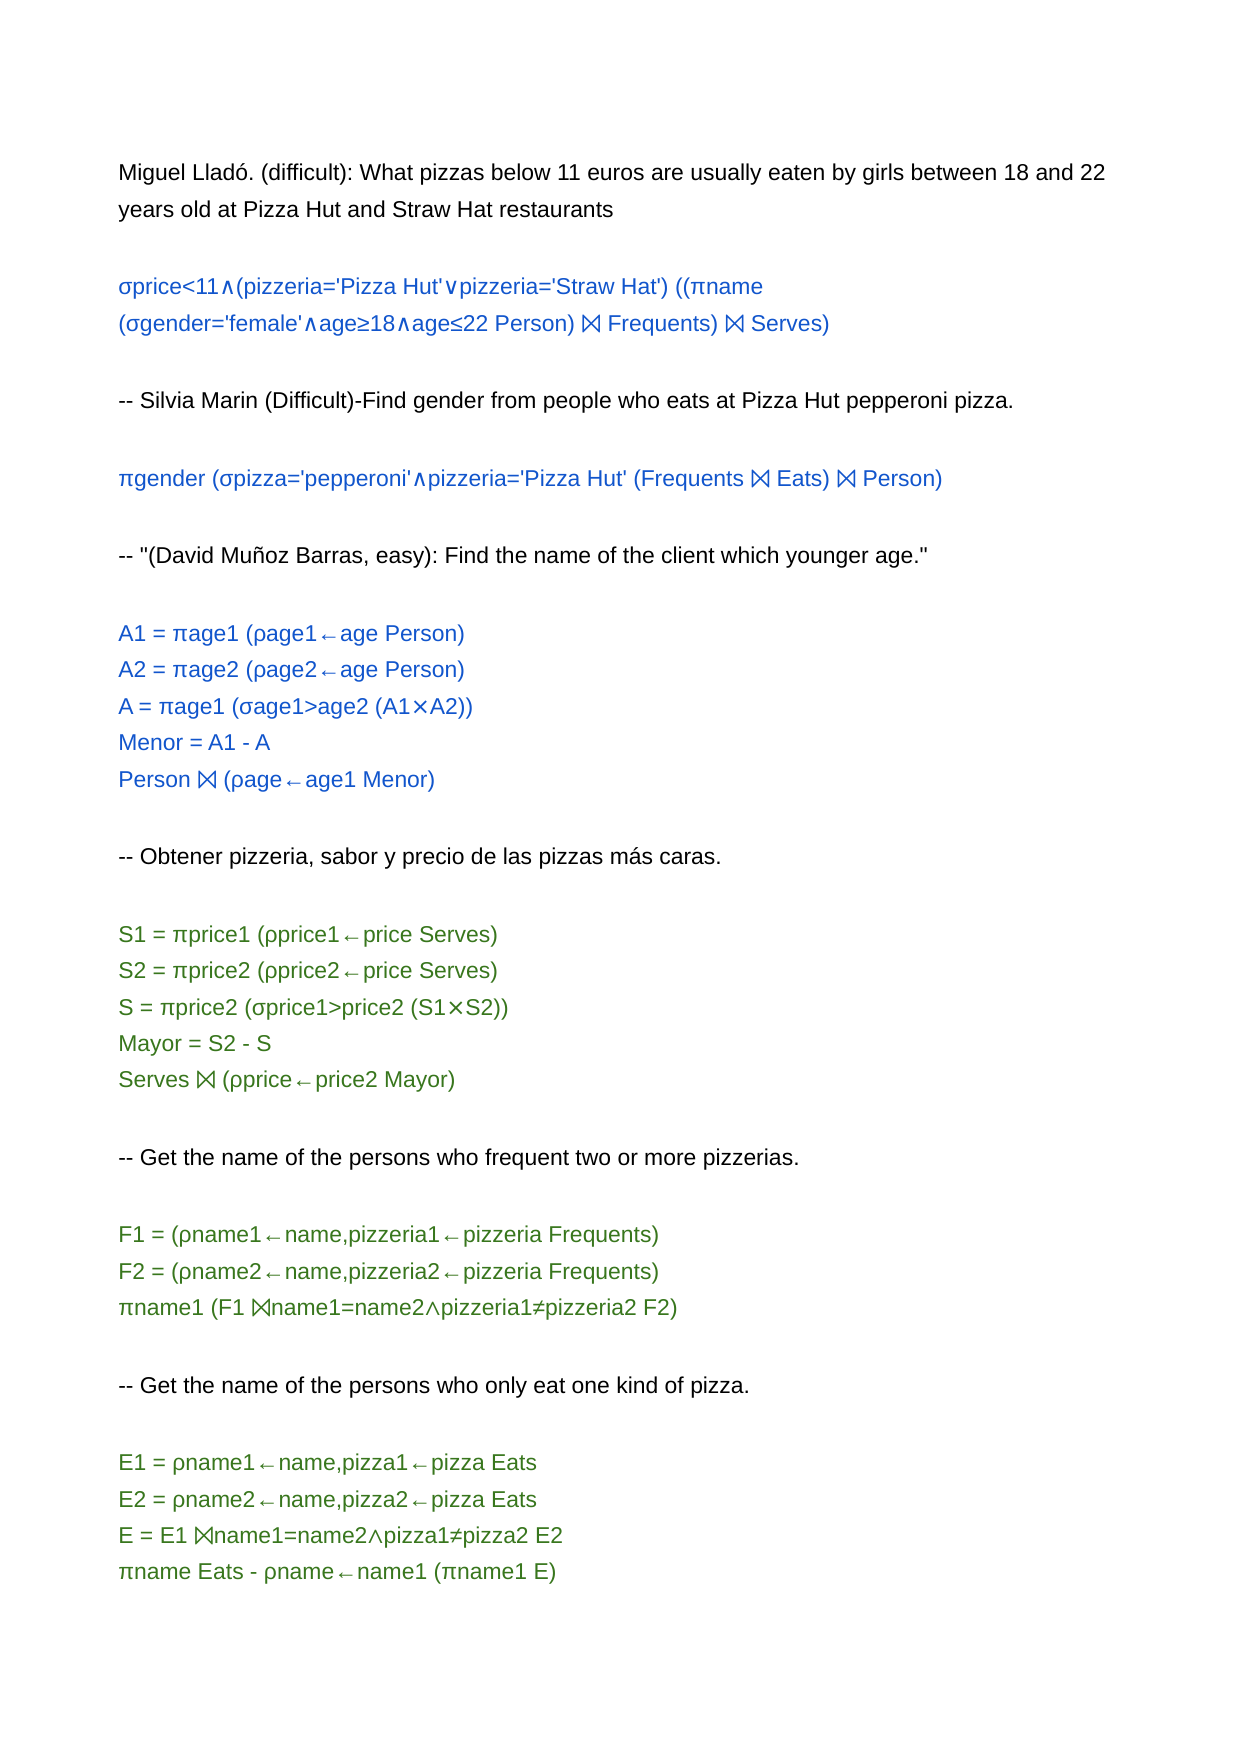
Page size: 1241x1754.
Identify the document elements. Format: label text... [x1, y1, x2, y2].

text S2 = πprice2 (ρprice2←price Serves) [118, 957, 1122, 983]
text -- Get the name of the persons who frequent two or more pizzerias. [118, 1144, 1122, 1170]
text A1 = πage1 (ρage1←age Person) [118, 620, 1122, 646]
text Serves ⨝ (ρprice←price2 Mayor) [118, 1066, 1122, 1092]
text Menor = A1 - A [118, 729, 1122, 756]
text πname1 (F1 ⨝name1=name2∧pizzeria1≠pizzeria2 F2) [118, 1294, 1122, 1320]
text E2 = ρname2←name,pizza2←pizza Eats [118, 1486, 1122, 1512]
text -- Obtener pizzeria, sabor y precio de las pizzas más caras. [118, 843, 1122, 869]
text F1 = (ρname1←name,pizzeria1←pizzeria Frequents) [118, 1221, 1122, 1248]
text A = πage1 (σage1>age2 (A1⨯A2)) [118, 693, 1122, 719]
text -- Get the name of the persons who only eat one kind of pizza. [118, 1372, 1122, 1398]
text πgender (σpizza='pepperoni'∧pizzeria='Pizza Hut' (Frequents ⨝ Eats) ⨝ Person) [118, 465, 1122, 491]
text S = πprice2 (σprice1>price2 (S1⨯S2)) [118, 993, 1122, 1020]
text E = E1 ⨝name1=name2∧pizza1≠pizza2 E2 [118, 1522, 1122, 1548]
text Miguel Lladó. (difficult): What pizzas below 11 euros are usually eaten by girls between 18 and 22 years old at Pizza Hut and Straw Hat restaurants [118, 159, 1122, 222]
text -- Silvia Marin (Difficult)-Find gender from people who eats at Pizza Hut pepperoni pizza. [118, 387, 1122, 414]
text σprice<11∧(pizzeria='Pizza Hut'∨pizzeria='Straw Hat') ((πname (σgender='female'∧age≥18∧age≤22 Person) ⨝ Frequents) ⨝ Serves) [118, 273, 1122, 336]
text πname Eats - ρname←name1 (πname1 E) [118, 1558, 1122, 1585]
text F2 = (ρname2←name,pizzeria2←pizzeria Frequents) [118, 1258, 1122, 1284]
text S1 = πprice1 (ρprice1←price Serves) [118, 921, 1122, 947]
text E1 = ρname1←name,pizza1←pizza Eats [118, 1449, 1122, 1476]
text Mayor = S2 - S [118, 1030, 1122, 1056]
text Person ⨝ (ρage←age1 Menor) [118, 766, 1122, 792]
text A2 = πage2 (ρage2←age Person) [118, 656, 1122, 683]
text -- "(David Muñoz Barras, easy): Find the name of the client which younger age." [118, 542, 1122, 569]
